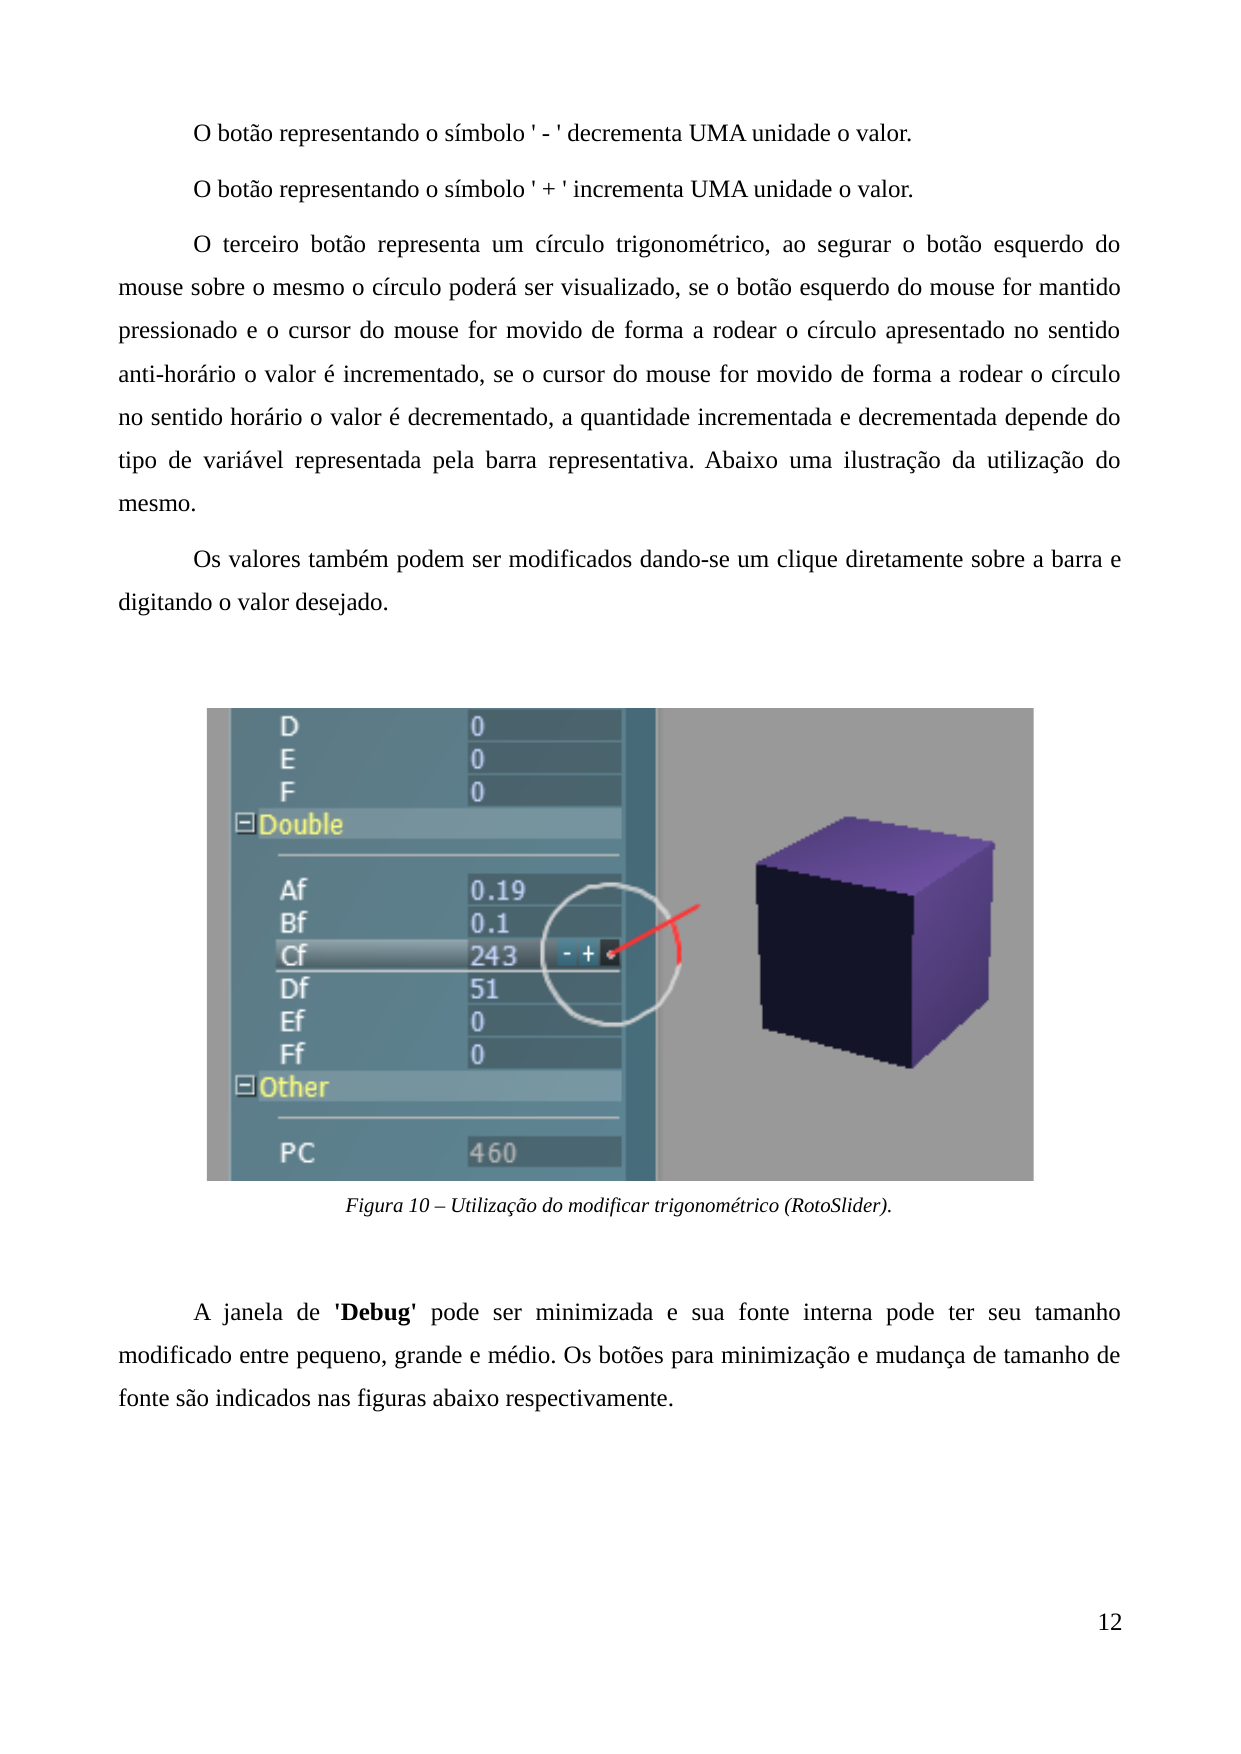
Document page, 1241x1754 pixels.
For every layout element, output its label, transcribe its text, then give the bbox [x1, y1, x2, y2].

text O botão representando o símbolo ' + ' incrementa UMA unidade o valor. [118, 174, 1122, 202]
text O terceiro botão representa um círculo trigonométrico, ao segurar o botão esquerdo do mouse sobre o mesmo o círculo poderá ser visualizado, se o botão esquerdo do mouse for mantido pressionado e o cursor do mouse for movido de forma a rodear o círculo apresentado no sentido anti-horário o valor é incrementado, se o cursor do mouse for movido de forma a rodear o círculo no sentido horário o valor é decrementado, a quantidade incrementada e decrementada depende do tipo de variável representada pela barra representativa. Abaixo uma ilustração da utilização do mesmo. [118, 229, 1122, 517]
text Figura 10 – Utilização do modificar trigonométrico (RotoSlider). [118, 698, 1122, 1217]
text O botão representando o símbolo ' - ' decrementa UMA unidade o valor. [118, 118, 1122, 147]
text Os valores também podem ser modificados dando-se um clique diretamente sobre a barra e digitando o valor desejado. [118, 544, 1122, 616]
text A janela de 'Debug' pode ser minimizada e sua fonte interna pode ter seu tamanho modificado entre pequeno, grande e médio. Os botões para minimização e mudança de tamanho de fonte são indicados nas figuras abaixo respectivamente. [118, 1297, 1122, 1412]
